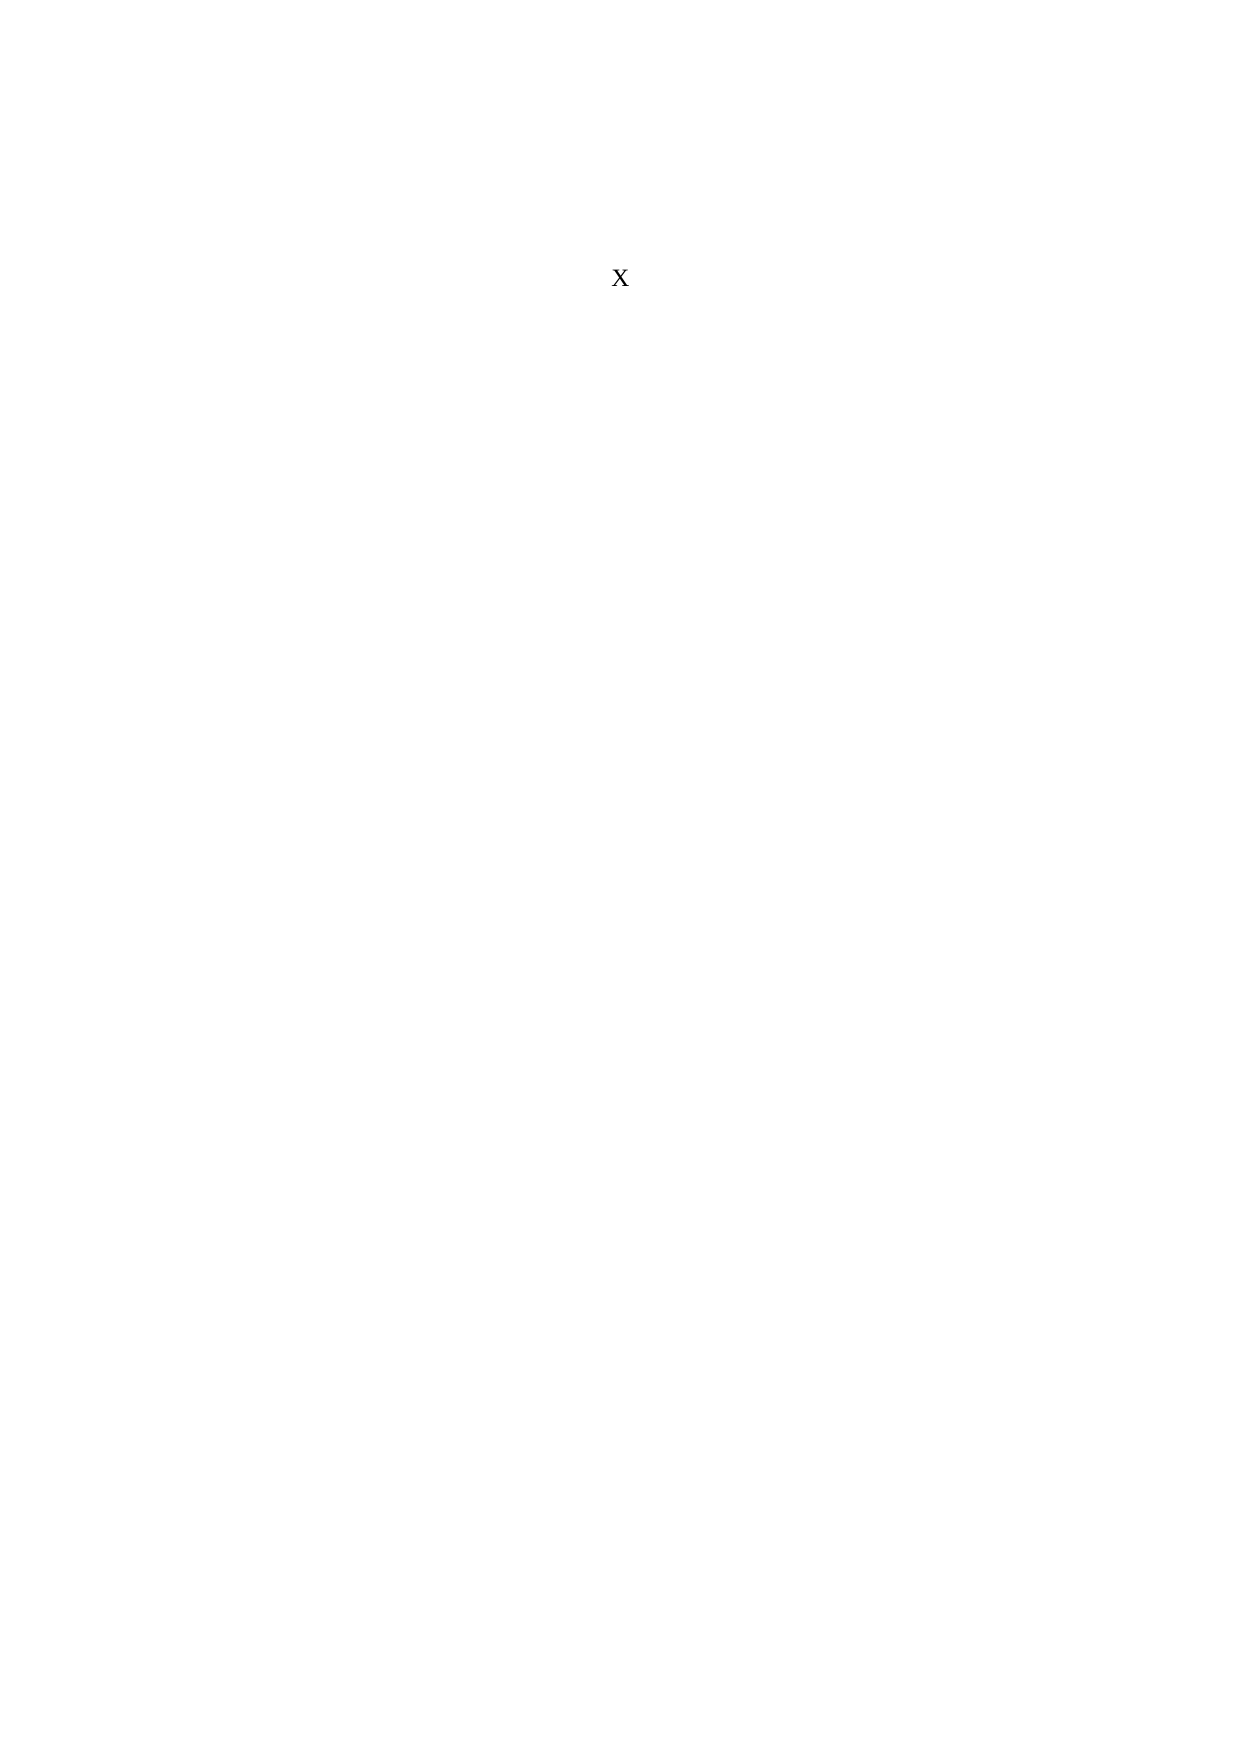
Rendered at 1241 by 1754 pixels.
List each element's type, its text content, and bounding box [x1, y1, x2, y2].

text X [148, 263, 1093, 291]
